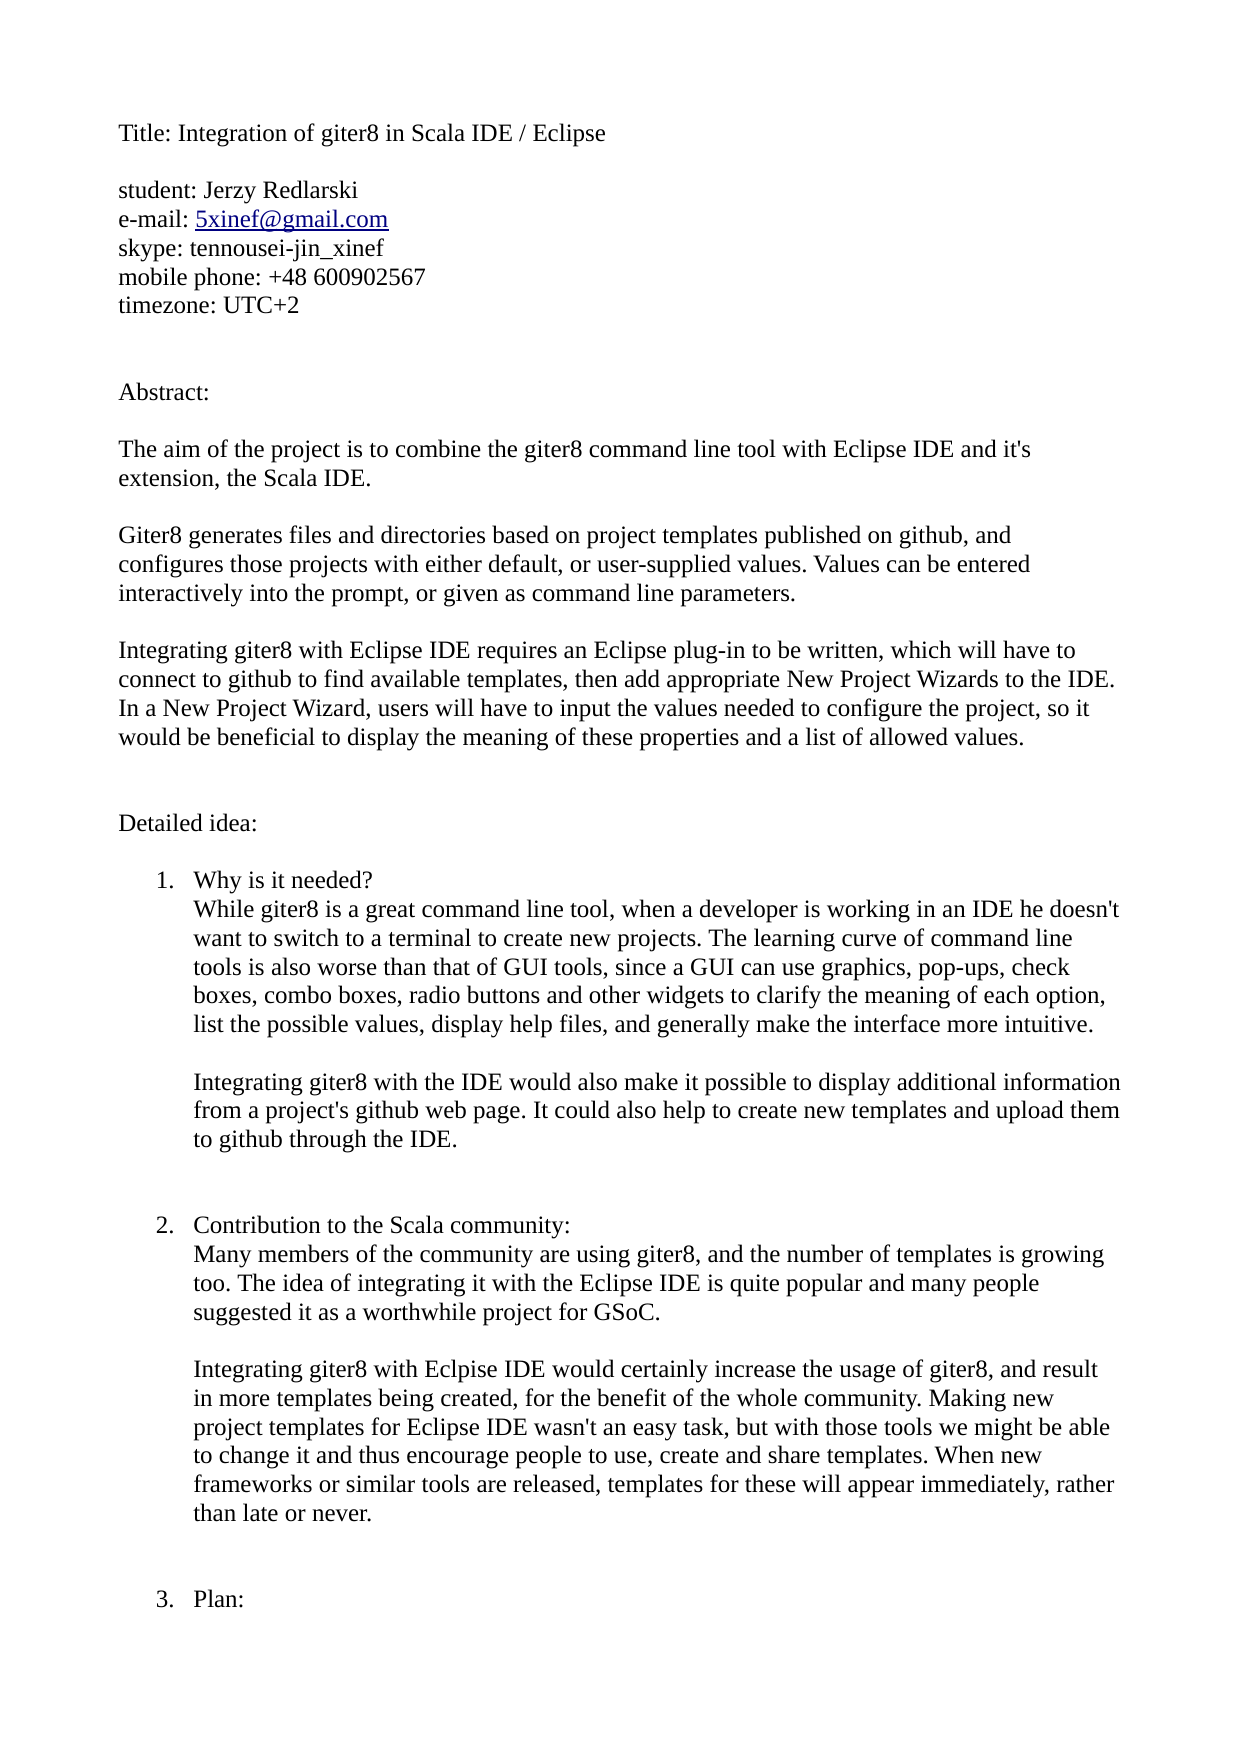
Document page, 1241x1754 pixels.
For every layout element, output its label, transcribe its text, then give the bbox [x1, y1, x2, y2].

text timezone: UTC+2 [118, 291, 1122, 319]
list Integrating giter8 with Eclpise IDE would certainly increase the usage of giter8, and result in more templates being created, for the benefit of the whole community. Making new project templates for Eclipse IDE wasn't an easy task, but with those tools we might be able to change it and thus encourage people to use, create and share templates. When new frameworks or similar tools are released, templates for these will appear immediately, rather than late or never. [156, 1354, 1122, 1527]
text mobile phone: +48 600902567 [118, 262, 1122, 291]
text Detailed idea: [118, 808, 1122, 837]
text Title: Integration of giter8 in Scala IDE / Eclipse [118, 118, 1122, 147]
list Plan: [156, 1584, 1122, 1613]
text Giter8 generates files and directories based on project templates published on github, and configures those projects with either default, or user-supplied values. Values can be entered interactively into the prompt, or given as command line parameters. [118, 521, 1122, 607]
text student: Jerzy Redlarski [118, 176, 1122, 204]
text Integrating giter8 with Eclipse IDE requires an Eclipse plug-in to be written, which will have to connect to github to find available templates, then add appropriate New Project Wizards to the IDE. In a New Project Wizard, users will have to input the values needed to configure the project, so it would be beneficial to display the meaning of these properties and a list of allowed values. [118, 636, 1122, 751]
list Why is it needed? [156, 866, 1122, 894]
list While giter8 is a great command line tool, when a developer is working in an IDE he doesn't want to switch to a terminal to create new projects. The learning curve of command line tools is also worse than that of GUI tools, since a GUI can use graphics, pop-ups, check boxes, combo boxes, radio buttons and other widgets to clarify the meaning of each option, list the possible values, display help files, and generally make the interface more intuitive. [156, 894, 1122, 1038]
list Contribution to the Scala community: [156, 1211, 1122, 1239]
list Integrating giter8 with the IDE would also make it possible to display additional information from a project's github web page. It could also help to create new templates and upload them to github through the IDE. [156, 1067, 1122, 1153]
text The aim of the project is to combine the giter8 command line tool with Eclipse IDE and it's extension, the Scala IDE. [118, 434, 1122, 492]
list Many members of the community are using giter8, and the number of templates is growing too. The idea of integrating it with the Eclipse IDE is quite popular and many people suggested it as a worthwhile project for GSoC. [156, 1239, 1122, 1326]
text e-mail: 5xinef@gmail.com [118, 204, 1122, 233]
text skype: tennousei-jin_xinef [118, 233, 1122, 262]
text Abstract: [118, 377, 1122, 406]
